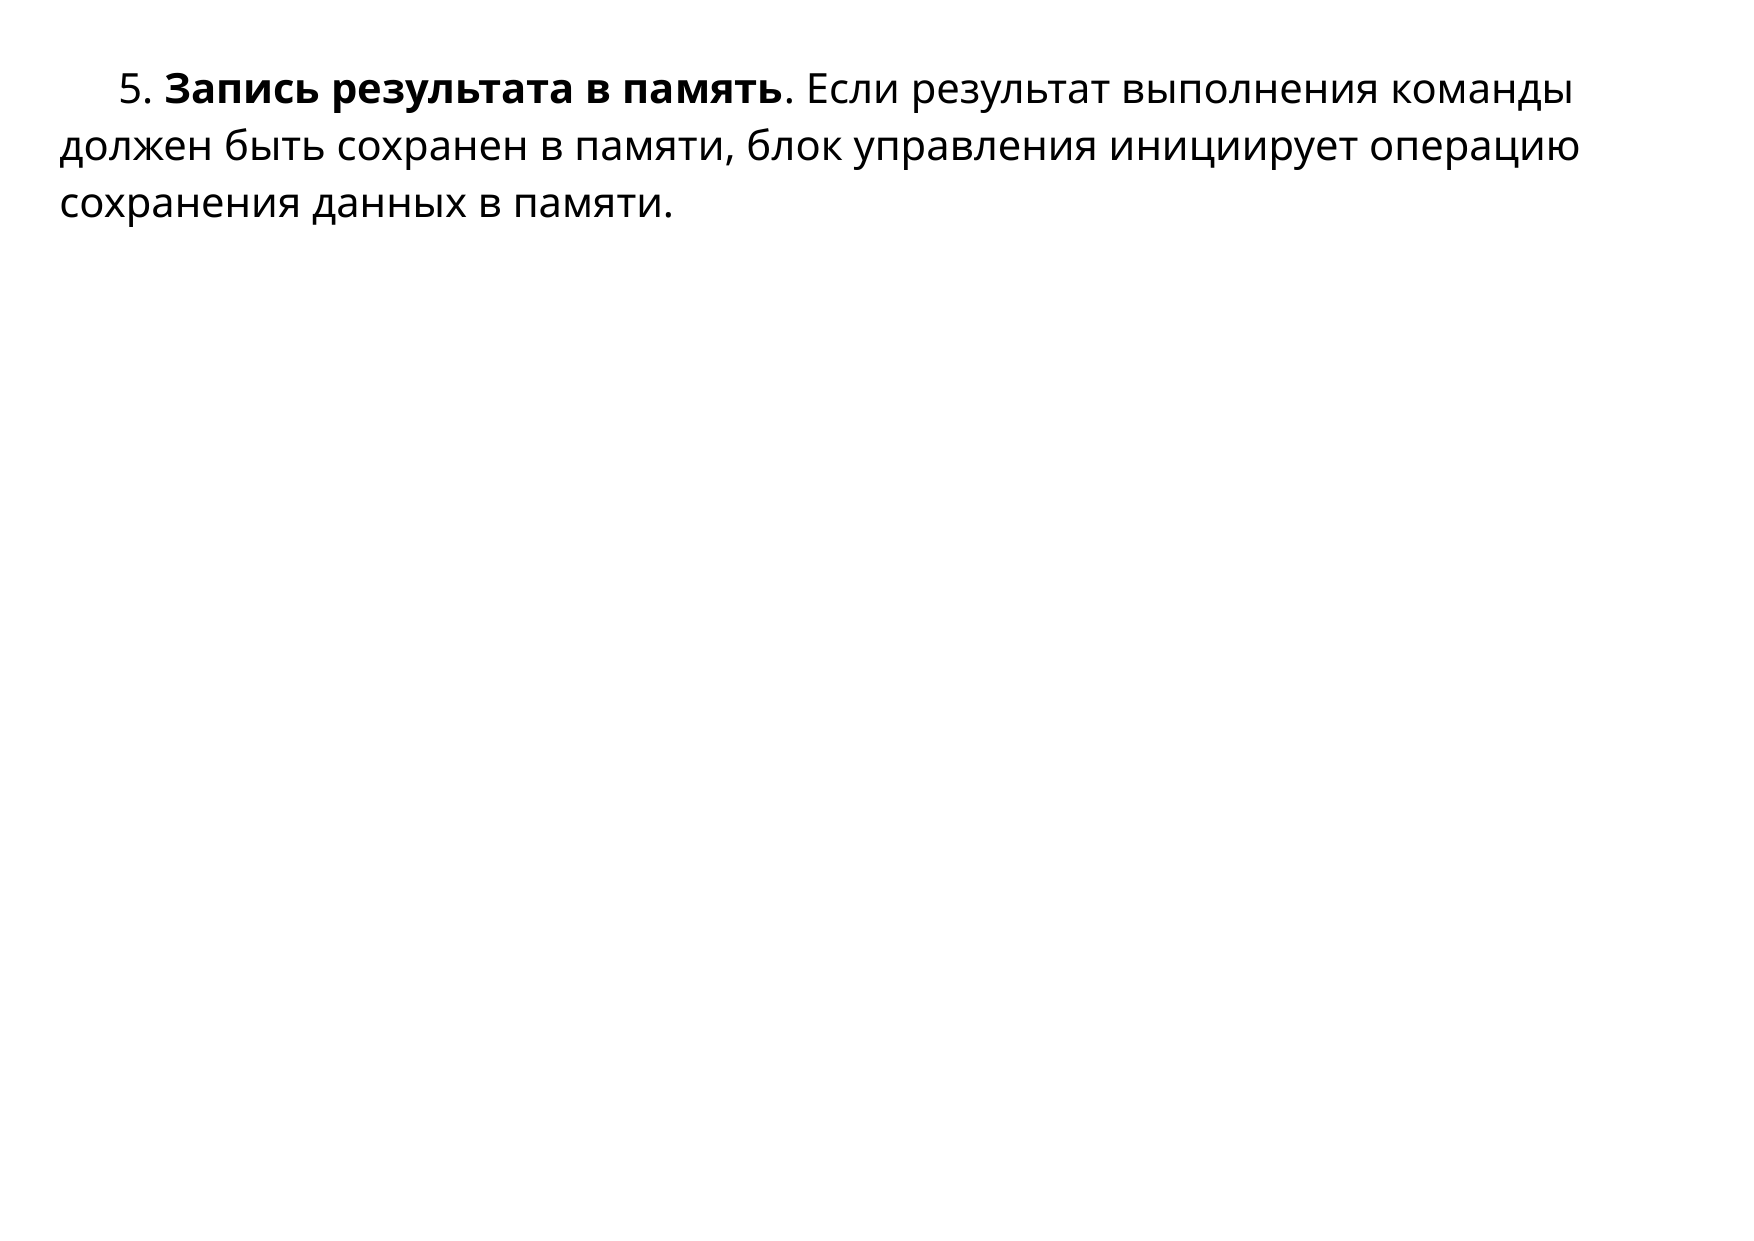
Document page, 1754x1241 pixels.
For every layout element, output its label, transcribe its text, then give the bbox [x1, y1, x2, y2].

text 5. Запись результата в память. Если результат выполнения команды должен быть сохранен в памяти, блок управления инициирует операцию сохранения данных в памяти. [59, 59, 1695, 229]
